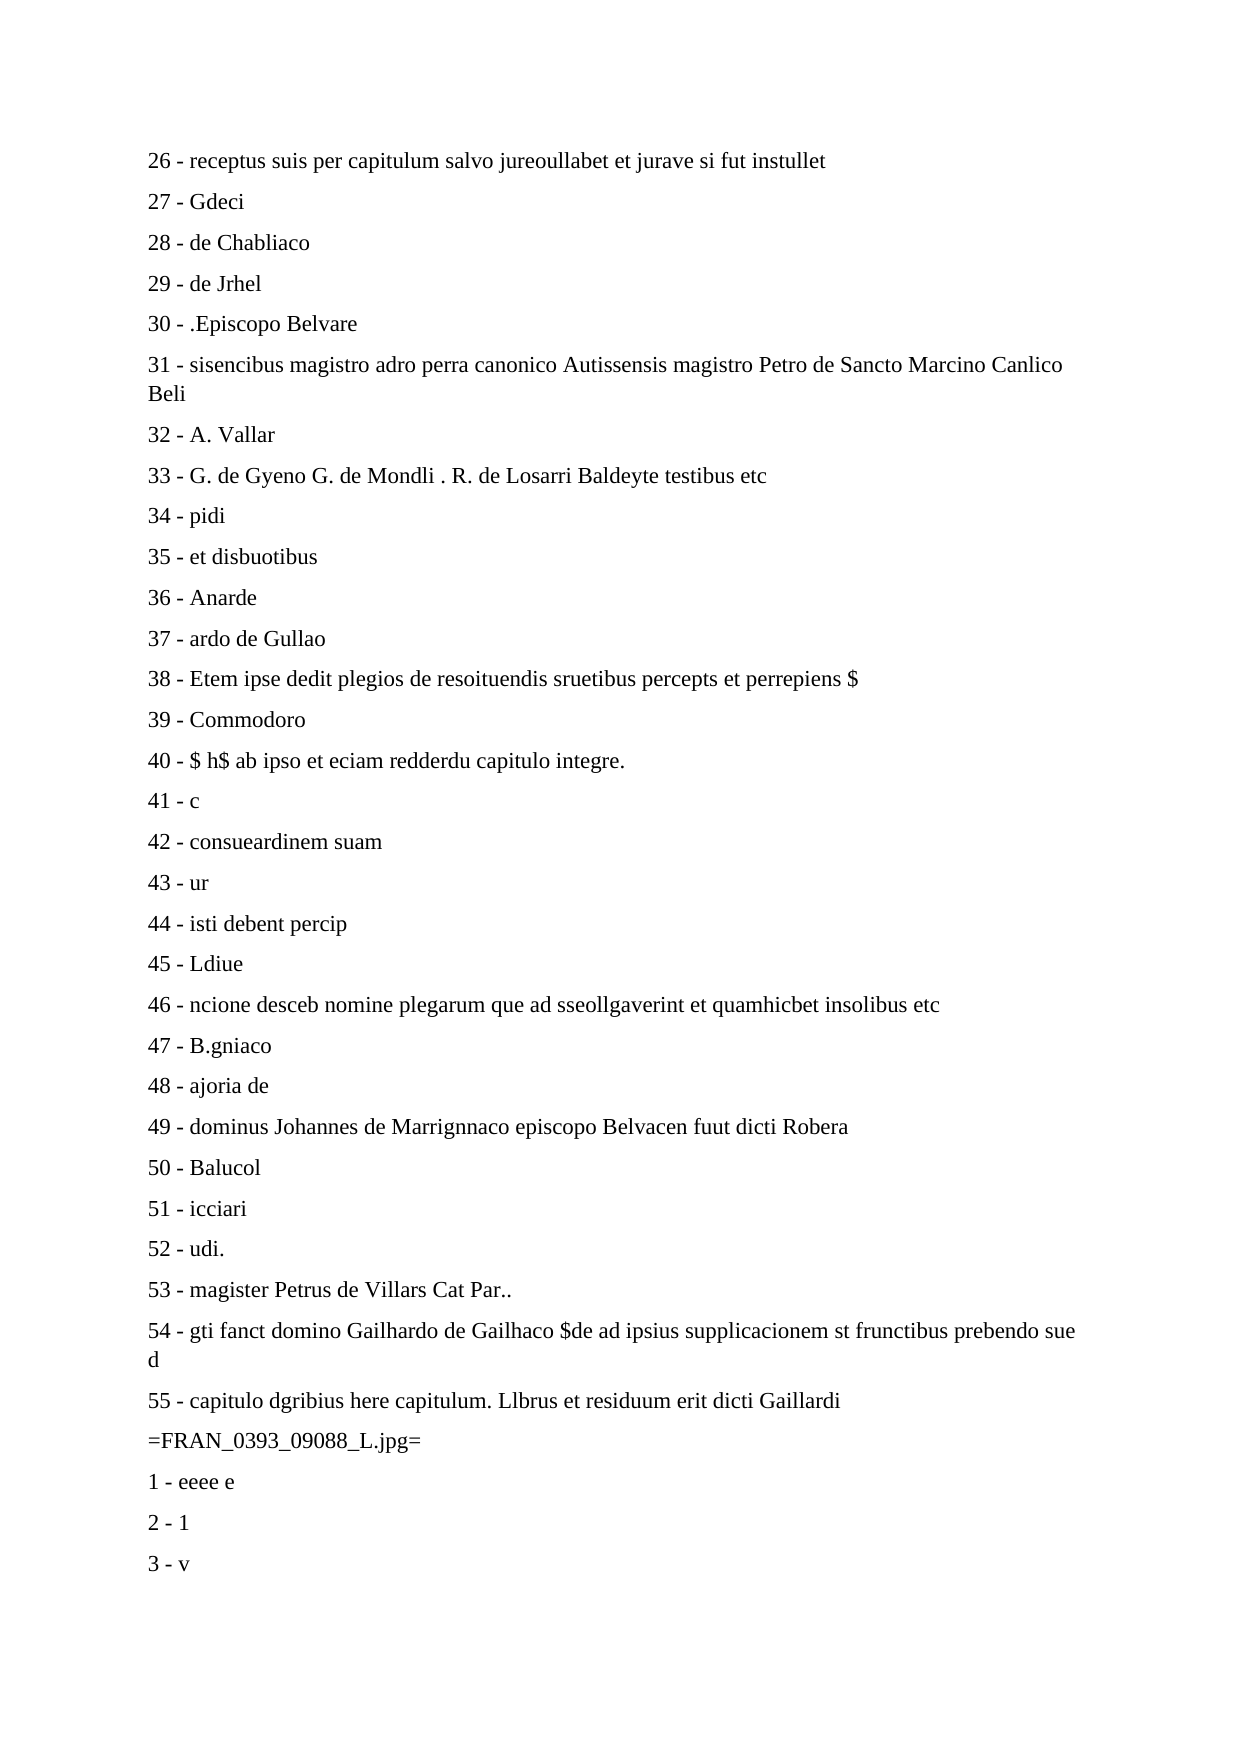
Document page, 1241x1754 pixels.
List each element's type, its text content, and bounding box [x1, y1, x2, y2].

text 39 - Commodoro [148, 706, 1093, 732]
text 30 - .Episcopo Belvare [148, 311, 1093, 337]
text 41 - c [148, 787, 1093, 814]
text 28 - de Chabliaco [148, 229, 1093, 255]
text 48 - ajoria de [148, 1073, 1093, 1099]
text 38 - Etem ipse dedit plegios de resoituendis sruetibus percepts et perrepiens $ [148, 665, 1093, 692]
text 53 - magister Petrus de Villars Cat Par.. [148, 1276, 1093, 1303]
text 45 - Ldiue [148, 950, 1093, 977]
text 36 - Anarde [148, 584, 1093, 610]
text 27 - Gdeci [148, 188, 1093, 215]
text 47 - B.gniaco [148, 1032, 1093, 1058]
text 50 - Balucol [148, 1154, 1093, 1180]
text 52 - udi. [148, 1236, 1093, 1262]
text 43 - ur [148, 869, 1093, 895]
text 35 - et disbuotibus [148, 543, 1093, 569]
text 46 - ncione desceb nomine plegarum que ad sseollgaverint et quamhicbet insolibus etc [148, 991, 1093, 1017]
text 54 - gti fanct domino Gailhardo de Gailhaco $de ad ipsius supplicacionem st frunctibus prebendo sue d [148, 1317, 1093, 1372]
text 40 - $ h$ ab ipso et eciam redderdu capitulo integre. [148, 747, 1093, 773]
text 29 - de Jrhel [148, 270, 1093, 296]
text 44 - isti debent percip [148, 910, 1093, 936]
text 3 - v [148, 1549, 1093, 1576]
text 2 - 1 [148, 1509, 1093, 1535]
text 1 - eeee e [148, 1468, 1093, 1494]
text 49 - dominus Johannes de Marrignnaco episcopo Belvacen fuut dicti Robera [148, 1113, 1093, 1140]
text =FRAN_0393_09088_L.jpg= [148, 1427, 1093, 1454]
text 37 - ardo de Gullao [148, 624, 1093, 651]
text 51 - icciari [148, 1195, 1093, 1221]
text 42 - consueardinem suam [148, 828, 1093, 854]
text 31 - sisencibus magistro adro perra canonico Autissensis magistro Petro de Sancto Marcino Canlico Beli [148, 351, 1093, 407]
text 33 - G. de Gyeno G. de Mondli . R. de Losarri Baldeyte testibus etc [148, 462, 1093, 488]
text 32 - A. Vallar [148, 421, 1093, 447]
text 26 - receptus suis per capitulum salvo jureoullabet et jurave si fut instullet [148, 148, 1093, 174]
text 55 - capitulo dgribius here capitulum. Llbrus et residuum erit dicti Gaillardi [148, 1387, 1093, 1413]
text 34 - pidi [148, 502, 1093, 529]
